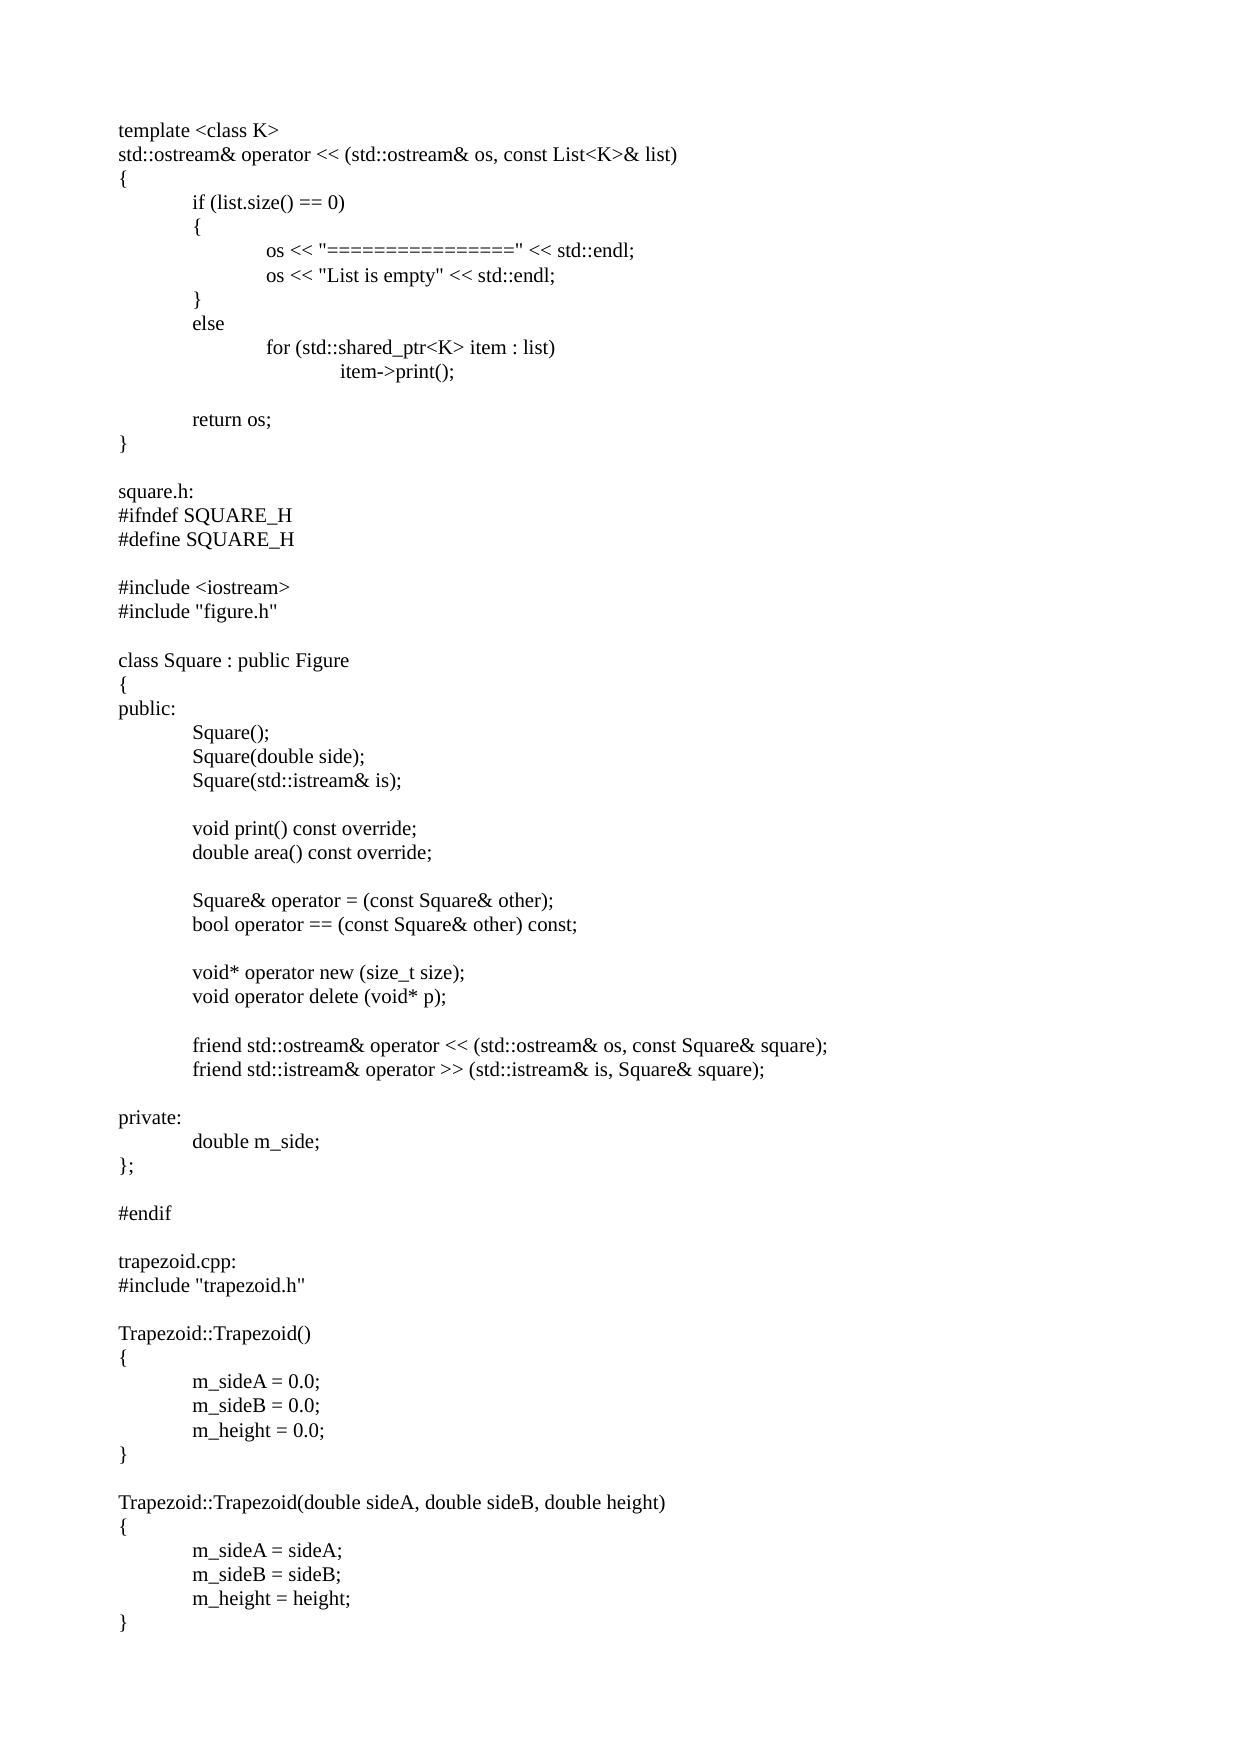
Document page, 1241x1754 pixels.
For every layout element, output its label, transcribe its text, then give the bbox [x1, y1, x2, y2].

list friend std::istream& operator >> (std::istream& is, Square& square); [118, 1057, 1122, 1081]
list Square& operator = (const Square& other); [118, 888, 1122, 912]
list m_height = height; [118, 1586, 1122, 1610]
list } [118, 287, 1122, 311]
list { [118, 166, 1122, 190]
list { [118, 214, 1122, 238]
list { [118, 1345, 1122, 1369]
list #include "figure.h" [118, 599, 1122, 623]
list os << "List is empty" << std::endl; [118, 262, 1122, 287]
list public: [118, 696, 1122, 720]
list private: [118, 1105, 1122, 1129]
list }; [118, 1153, 1122, 1177]
list if (list.size() == 0) [118, 190, 1122, 214]
list } [118, 1610, 1122, 1634]
list template <class K> [118, 118, 1122, 142]
list m_sideB = sideB; [118, 1562, 1122, 1586]
list void print() const override; [118, 816, 1122, 840]
list square.h: [118, 479, 1122, 503]
list { [118, 1514, 1122, 1538]
list #include "trapezoid.h" [118, 1273, 1122, 1297]
list #include <iostream> [118, 575, 1122, 599]
list #define SQUARE_H [118, 527, 1122, 551]
list m_sideA = sideA; [118, 1538, 1122, 1562]
list os << "================" << std::endl; [118, 238, 1122, 262]
list #endif [118, 1201, 1122, 1225]
list m_sideB = 0.0; [118, 1393, 1122, 1417]
list #ifndef SQUARE_H [118, 503, 1122, 527]
list Square(std::istream& is); [118, 768, 1122, 792]
list class Square : public Figure [118, 647, 1122, 672]
list m_height = 0.0; [118, 1417, 1122, 1442]
list return os; [118, 407, 1122, 431]
list std::ostream& operator << (std::ostream& os, const List<K>& list) [118, 142, 1122, 166]
list void* operator new (size_t size); [118, 960, 1122, 984]
list } [118, 1442, 1122, 1466]
list double area() const override; [118, 840, 1122, 864]
list Square(); [118, 720, 1122, 744]
list Trapezoid::Trapezoid() [118, 1321, 1122, 1345]
list { [118, 672, 1122, 696]
list void operator delete (void* p); [118, 984, 1122, 1008]
list friend std::ostream& operator << (std::ostream& os, const Square& square); [118, 1032, 1122, 1057]
list } [118, 431, 1122, 455]
list for (std::shared_ptr<K> item : list) [118, 335, 1122, 359]
list m_sideA = 0.0; [118, 1369, 1122, 1393]
list Square(double side); [118, 744, 1122, 768]
list bool operator == (const Square& other) const; [118, 912, 1122, 936]
list trapezoid.cpp: [118, 1249, 1122, 1273]
list else [118, 311, 1122, 335]
list Trapezoid::Trapezoid(double sideA, double sideB, double height) [118, 1490, 1122, 1514]
list item->print(); [118, 359, 1122, 383]
list double m_side; [118, 1129, 1122, 1153]
